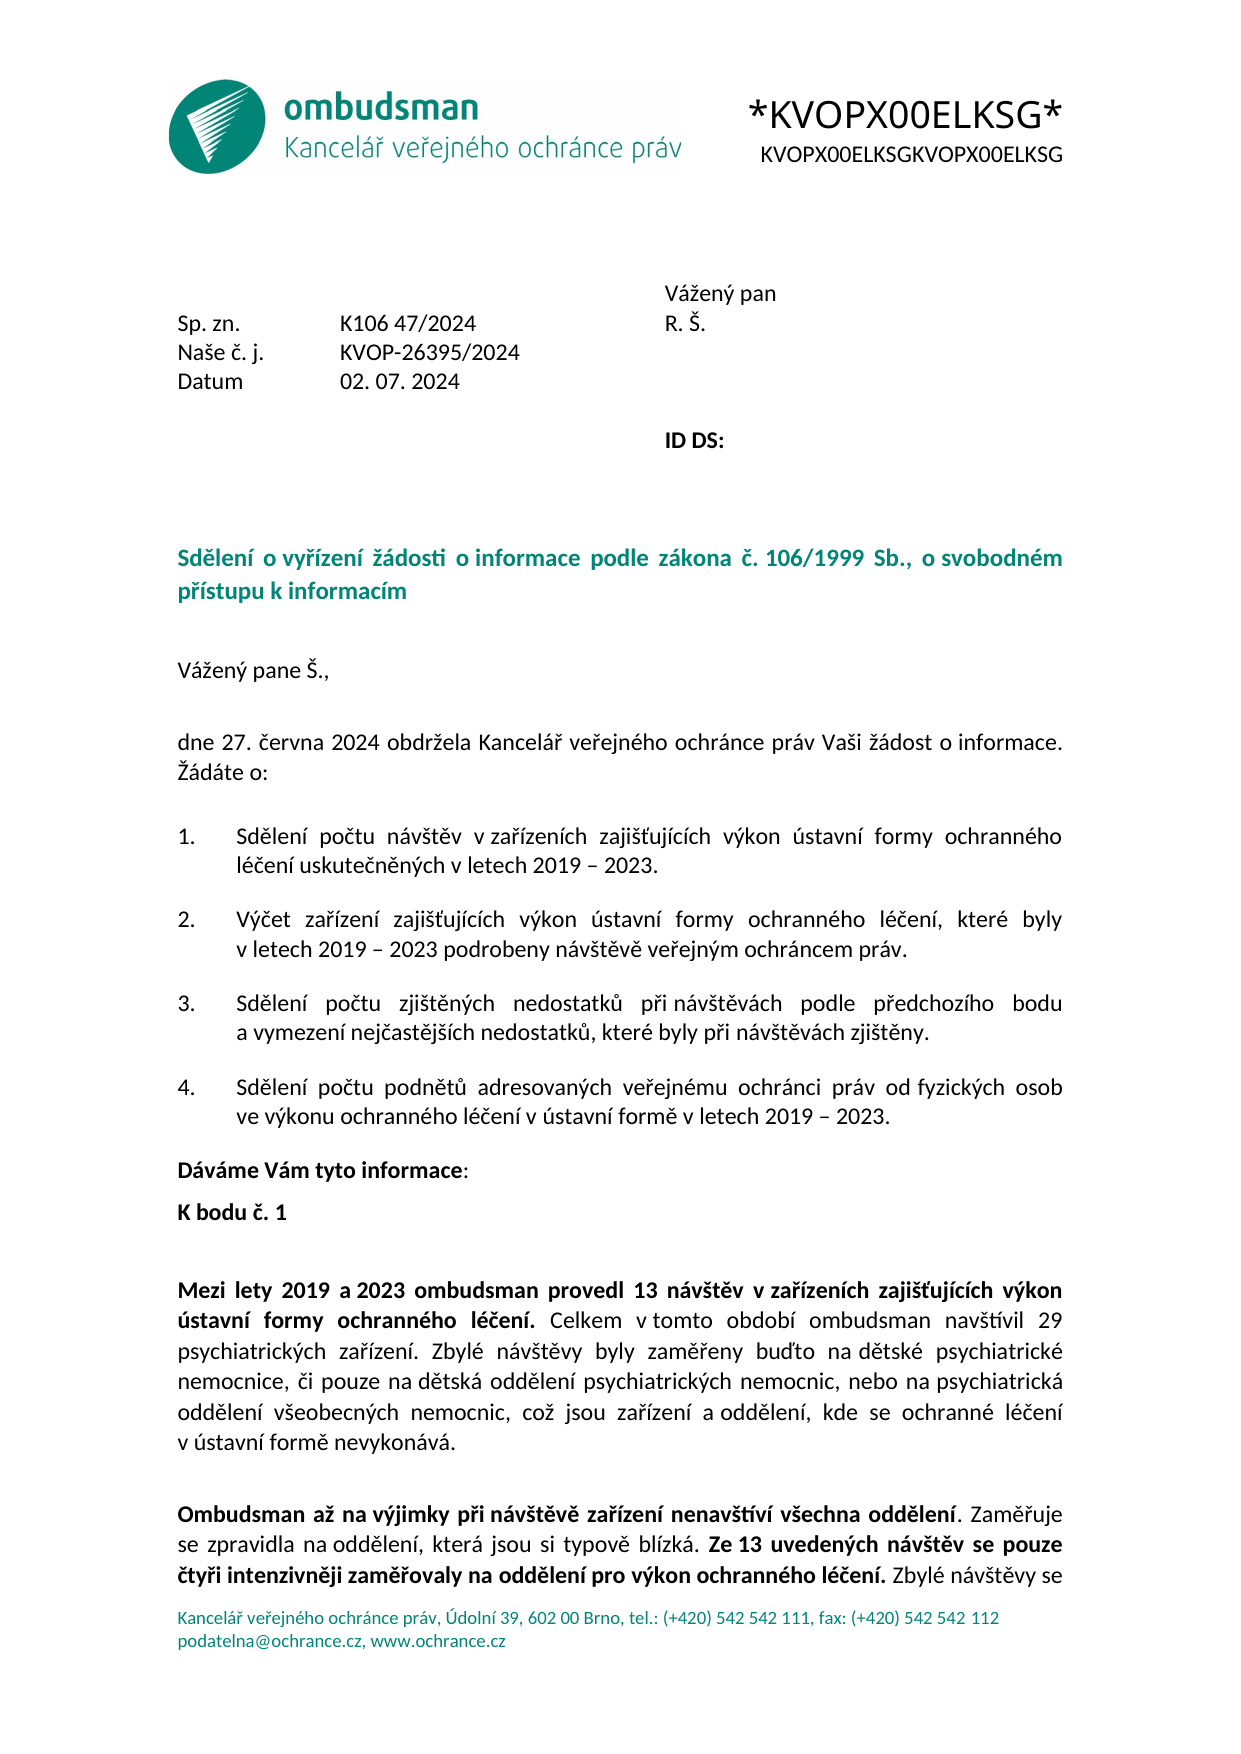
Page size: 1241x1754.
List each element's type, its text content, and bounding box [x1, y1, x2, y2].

list Sdělení počtu návštěv v zařízeních zajišťujících výkon ústavní formy ochranného léčení uskutečněných v letech 2019 – 2023. [177, 821, 1063, 879]
text Dáváme Vám tyto informace: [177, 1155, 1063, 1184]
table_header Vážený pan R. Š. ID DS: [665, 220, 1085, 542]
text Ombudsman až na výjimky při návštěvě zařízení nenavštíví všechna oddělení. Zaměřuje se zpravidla na oddělení, která jsou si typově blízká. Ze 13 uvedených návštěv se pouze čtyři intenzivněji zaměřovaly na oddělení pro výkon ochranného léčení. Zbylé návštěvy se [177, 1499, 1063, 1589]
table_header K106 47/2024 KVOP-26395/2024 02. 07. 2024 [340, 220, 664, 542]
subtitle K bodu č. 1 [177, 1197, 1063, 1226]
list Sdělení počtu podnětů adresovaných veřejnému ochránci práv od fyzických osob ve výkonu ochranného léčení v ústavní formě v letech 2019 – 2023. [177, 1072, 1063, 1130]
subtitle Sdělení o vyřízení žádosti o informace podle zákona č. 106/1999 Sb., o svobodném přístupu k informacím [177, 542, 1063, 606]
text Mezi lety 2019 a 2023 ombudsman provedl 13 návštěv v zařízeních zajišťujících výkon ústavní formy ochranného léčení. Celkem v tomto období ombudsman navštívil 29 psychiatrických zařízení. Zbylé návštěvy byly zaměřeny buďto na dětské psychiatrické nemocnice, či pouze na dětská oddělení psychiatrických nemocnic, nebo na psychiatrická oddělení všeobecných nemocnic, což jsou zařízení a oddělení, kde se ochranné léčení v ústavní formě nevykonává. [177, 1275, 1063, 1456]
list Sdělení počtu zjištěných nedostatků při návštěvách podle předchozího bodu a vymezení nejčastějších nedostatků, které byly při návštěvách zjištěny. [177, 988, 1063, 1047]
list Výčet zařízení zajišťujících výkon ústavní formy ochranného léčení, které byly v letech 2019 – 2023 podrobeny návštěvě veřejným ochráncem práv. [177, 904, 1063, 963]
text dne 27. června 2024 obdržela Kancelář veřejného ochránce práv Vaši žádost o informace. Žádáte o: [177, 727, 1063, 787]
table_header Sp. zn. Naše č. j. Datum [177, 220, 340, 542]
text Vážený pane Š., [177, 655, 1063, 684]
